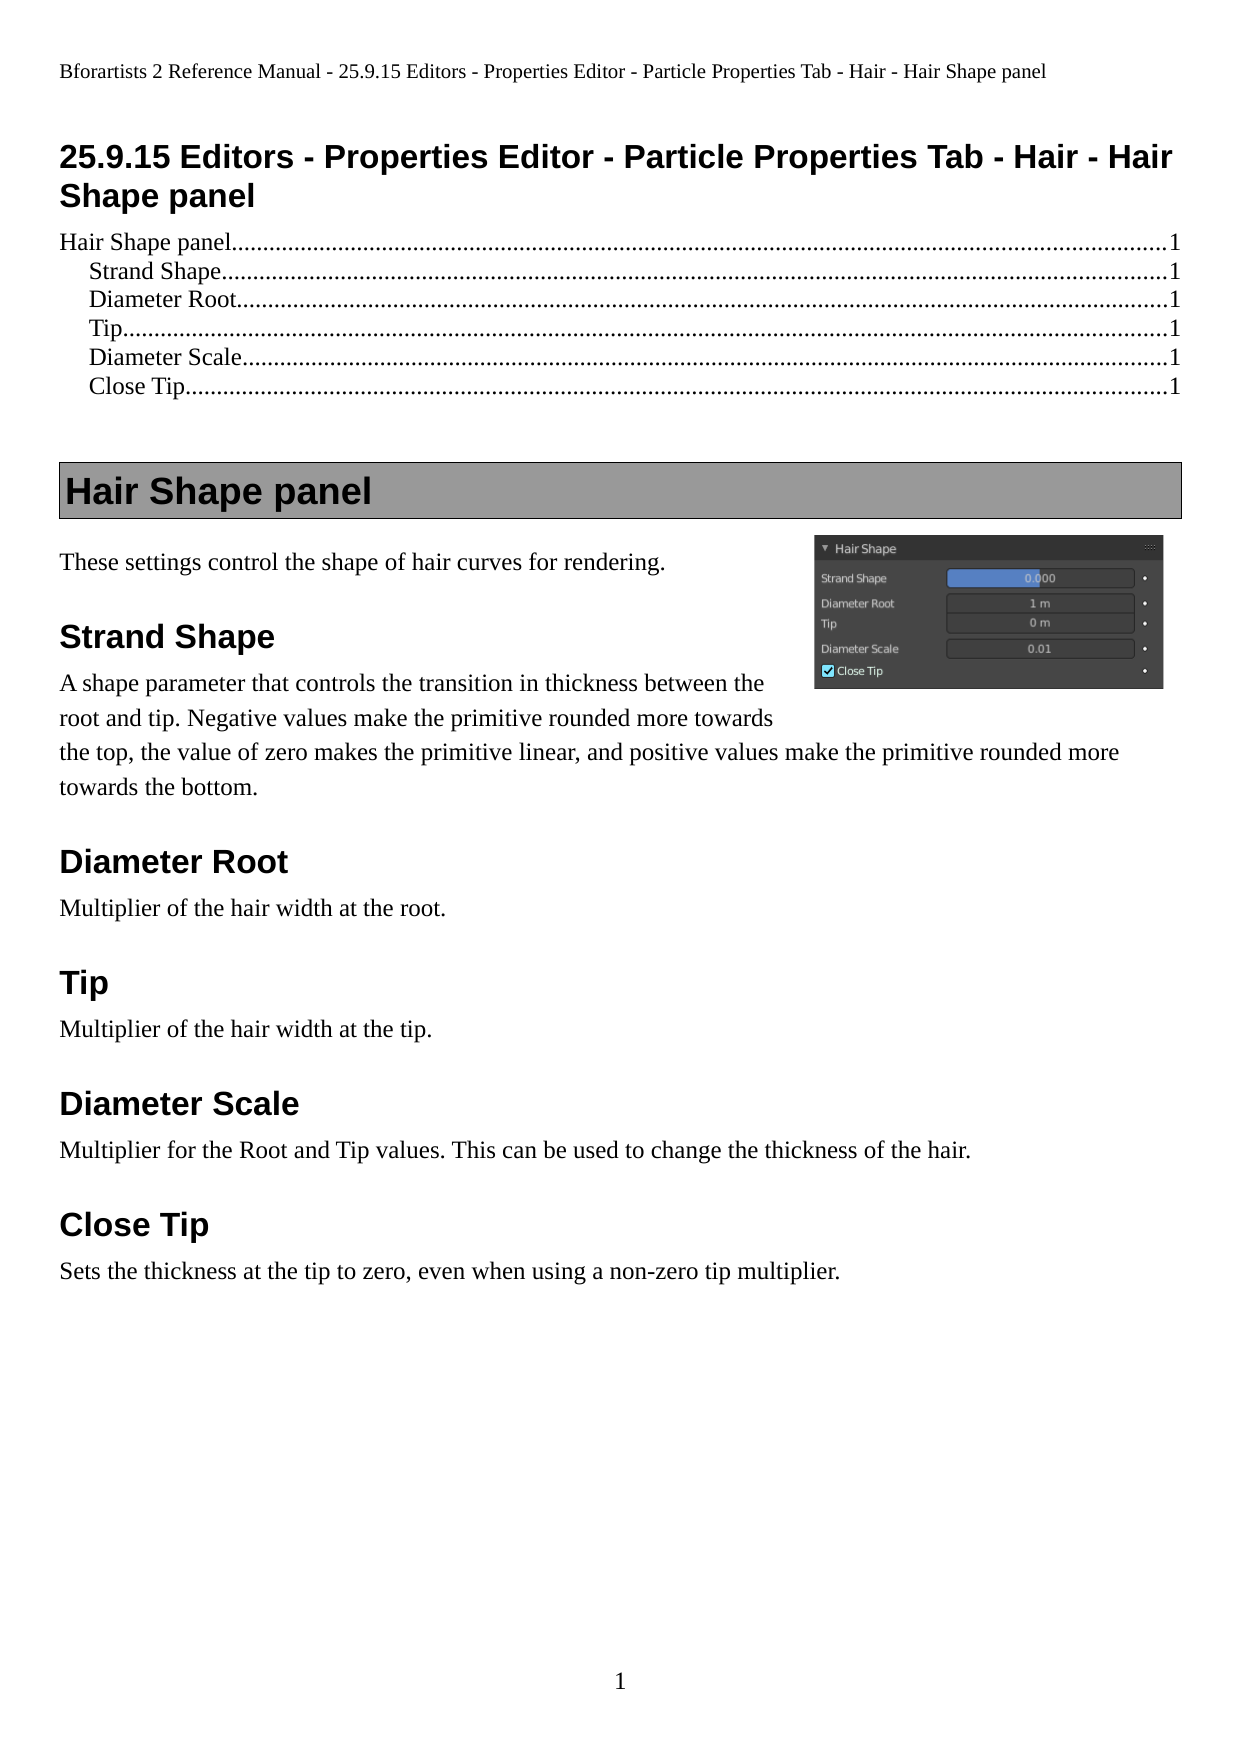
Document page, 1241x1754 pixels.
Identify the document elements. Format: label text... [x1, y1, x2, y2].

subtitle Diameter Root [59, 841, 1181, 880]
text Multiplier of the hair width at the tip. [59, 1014, 1181, 1042]
subtitle Tip [59, 962, 1181, 1001]
text Hair Shape panel 1 [59, 227, 1181, 256]
picture [814, 535, 1164, 689]
subtitle Close Tip [59, 1204, 1181, 1243]
table_header Hair Shape panel [60, 463, 1181, 518]
text Strand Shape 1 [88, 256, 1181, 284]
subtitle 25.9.15 Editors - Properties Editor - Particle Properties Tab - Hair - Hair Shape panel [59, 138, 1181, 214]
subtitle Strand Shape [59, 617, 814, 656]
subtitle [1164, 617, 1181, 656]
text Sets the thickness at the tip to zero, even when using a non-zero tip multiplier. [59, 1256, 1181, 1284]
text Tip 1 [88, 313, 1181, 342]
text Multiplier of the hair width at the root. [59, 893, 1181, 921]
text Diameter Root 1 [88, 284, 1181, 313]
text Multiplier for the Root and Tip values. This can be used to change the thickness of the hair. [59, 1135, 1181, 1163]
subtitle Diameter Scale [59, 1083, 1181, 1122]
text Close Tip 1 [88, 371, 1181, 399]
text These settings control the shape of hair curves for rendering. [59, 547, 814, 576]
text Diameter Scale 1 [88, 342, 1181, 371]
text A shape parameter that controls the transition in thickness between the root and tip. Negative values make the primitive rounded more towards the top, the value of zero makes the primitive linear, and positive values make the primitive rounded more towards the bottom. [59, 668, 1181, 800]
